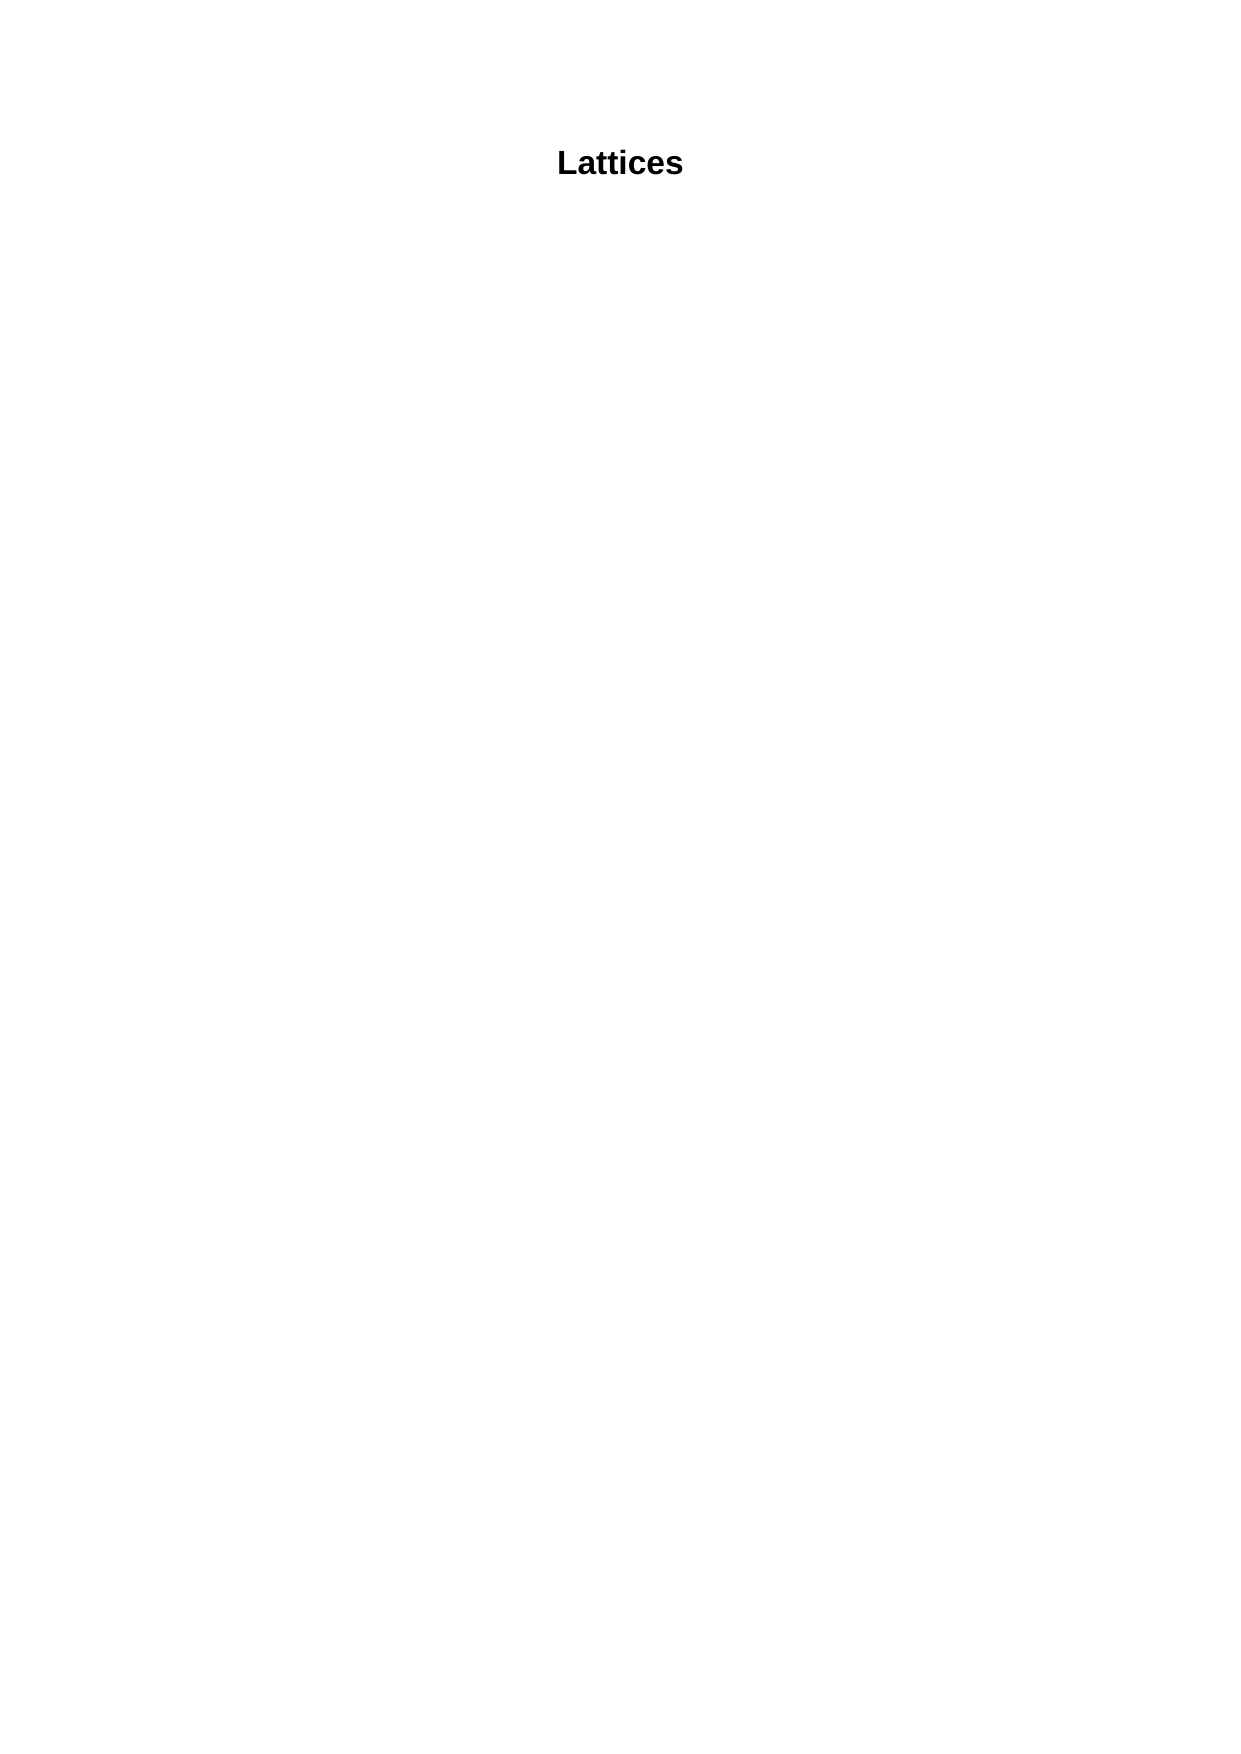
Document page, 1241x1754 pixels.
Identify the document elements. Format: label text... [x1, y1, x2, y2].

subtitle Lattices [118, 143, 1122, 182]
